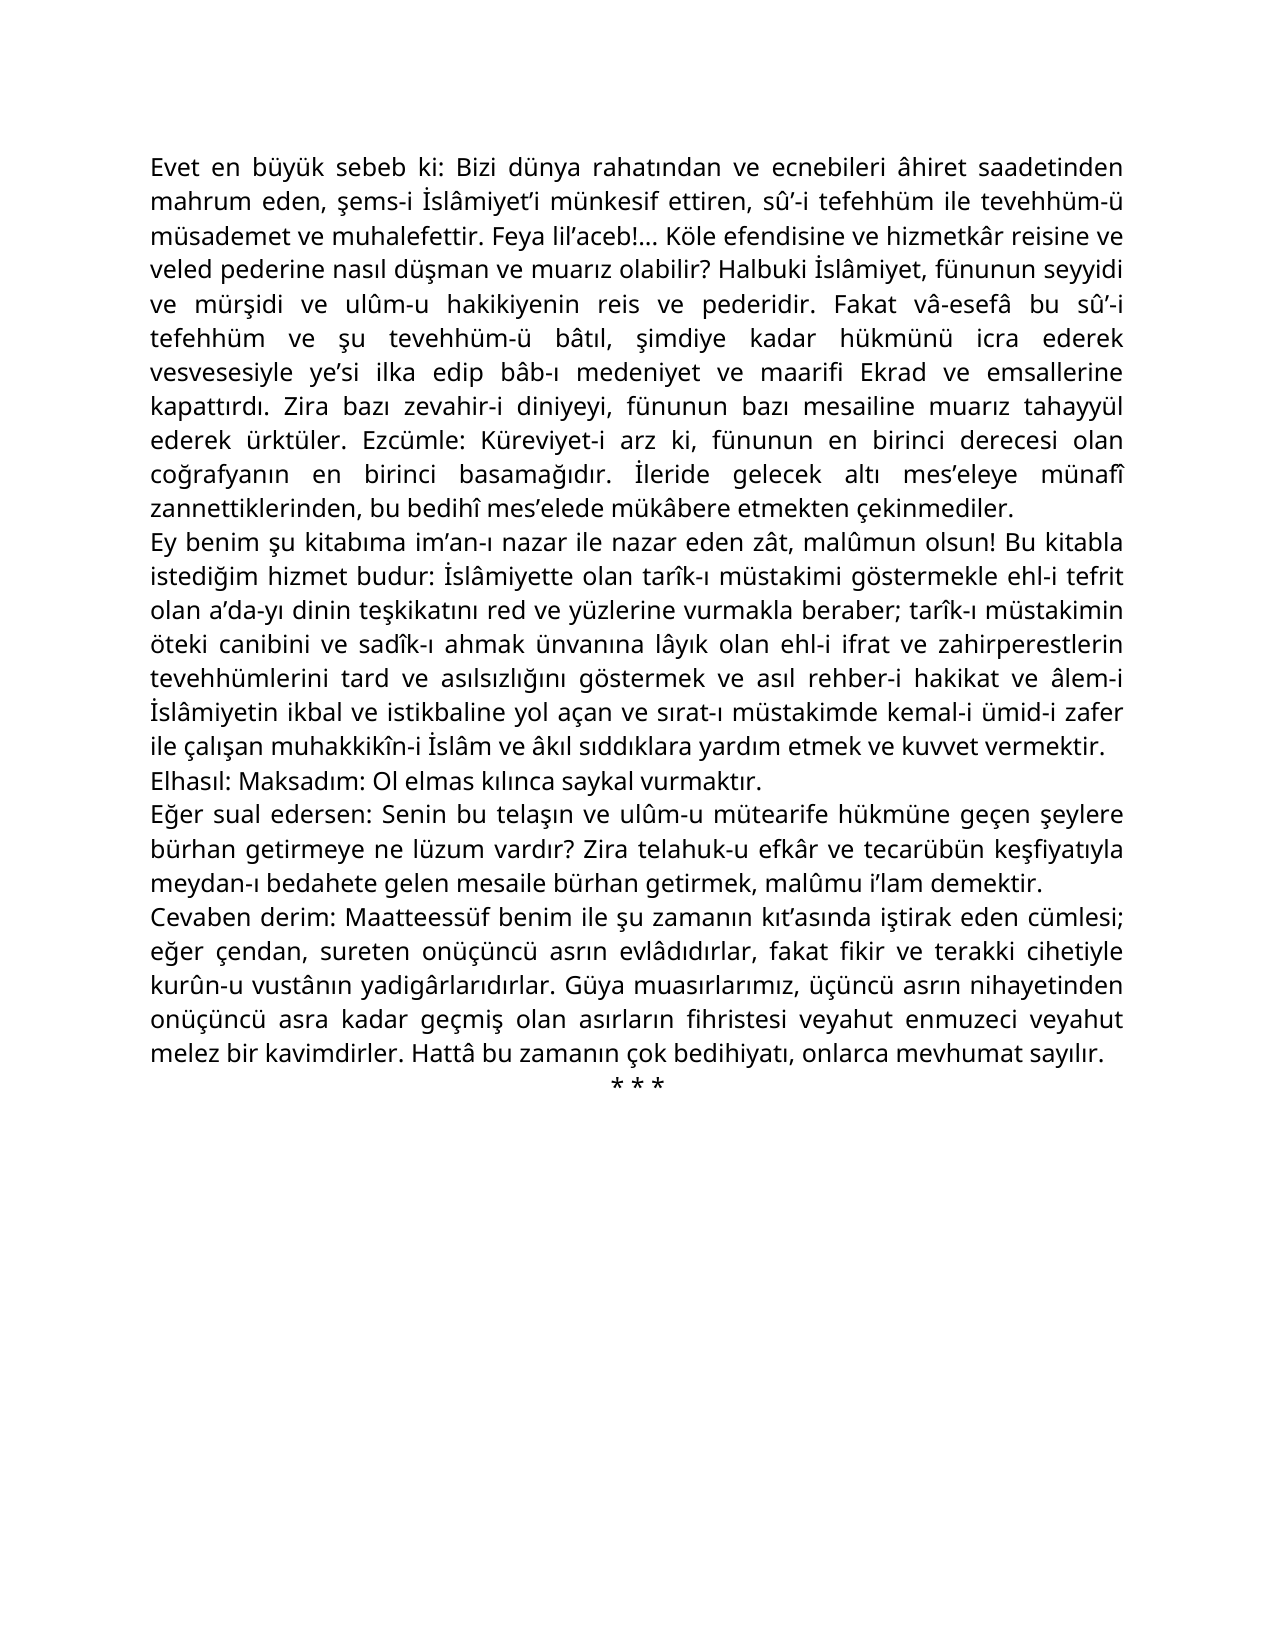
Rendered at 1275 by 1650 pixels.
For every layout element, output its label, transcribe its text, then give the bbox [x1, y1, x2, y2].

text Eğer sual edersen: Senin bu telaşın ve ulûm-u mütearife hükmüne geçen şeylere bürhan getirmeye ne lüzum vardır? Zira telahuk-u efkâr ve tecarübün keşfiyatıyla meydan-ı bedahete gelen mesaile bürhan getirmek, malûmu i’lam demektir. [150, 797, 1125, 899]
text Evet en büyük sebeb ki: Bizi dünya rahatından ve ecnebileri âhiret saadetinden mahrum eden, şems-i İslâmiyet’i münkesif ettiren, sû’-i tefehhüm ile tevehhüm-ü müsademet ve muhalefettir. Feya lil’aceb!... Köle efendisine ve hizmetkâr reisine ve veled pederine nasıl düşman ve muarız olabilir? Halbuki İslâmiyet, fünunun seyyidi ve mürşidi ve ulûm-u hakikiyenin reis ve pederidir. Fakat vâ-esefâ bu sû’-i tefehhüm ve şu tevehhüm-ü bâtıl, şimdiye kadar hükmünü icra ederek vesvesesiyle ye’si ilka edip bâb-ı medeniyet ve maarifi Ekrad ve emsallerine kapattırdı. Zira bazı zevahir-i diniyeyi, fünunun bazı mesailine muarız tahayyül ederek ürktüler. Ezcümle: Küreviyet-i arz ki, fünunun en birinci derecesi olan coğrafyanın en birinci basamağıdır. İleride gelecek altı mes’eleye münafî zannettiklerinden, bu bedihî mes’elede mükâbere etmekten çekinmediler. [150, 150, 1125, 525]
text Elhasıl: Maksadım: Ol elmas kılınca saykal vurmaktır. [150, 763, 1125, 797]
text * * * [150, 1070, 1125, 1104]
text Cevaben derim: Maatteessüf benim ile şu zamanın kıt’asında iştirak eden cümlesi; eğer çendan, sureten onüçüncü asrın evlâdıdırlar, fakat fikir ve terakki cihetiyle kurûn-u vustânın yadigârlarıdırlar. Güya muasırlarımız, üçüncü asrın nihayetinden onüçüncü asra kadar geçmiş olan asırların fihristesi veyahut enmuzeci veyahut melez bir kavimdirler. Hattâ bu zamanın çok bedihiyatı, onlarca mevhumat sayılır. [150, 899, 1125, 1070]
text Ey benim şu kitabıma im’an-ı nazar ile nazar eden zât, malûmun olsun! Bu kitabla istediğim hizmet budur: İslâmiyette olan tarîk-ı müstakimi göstermekle ehl-i tefrit olan a’da-yı dinin teşkikatını red ve yüzlerine vurmakla beraber; tarîk-ı müstakimin öteki canibini ve sadîk-ı ahmak ünvanına lâyık olan ehl-i ifrat ve zahirperestlerin tevehhümlerini tard ve asılsızlığını göstermek ve asıl rehber-i hakikat ve âlem-i İslâmiyetin ikbal ve istikbaline yol açan ve sırat-ı müstakimde kemal-i ümid-i zafer ile çalışan muhakkikîn-i İslâm ve âkıl sıddıklara yardım etmek ve kuvvet vermektir. [150, 525, 1125, 763]
